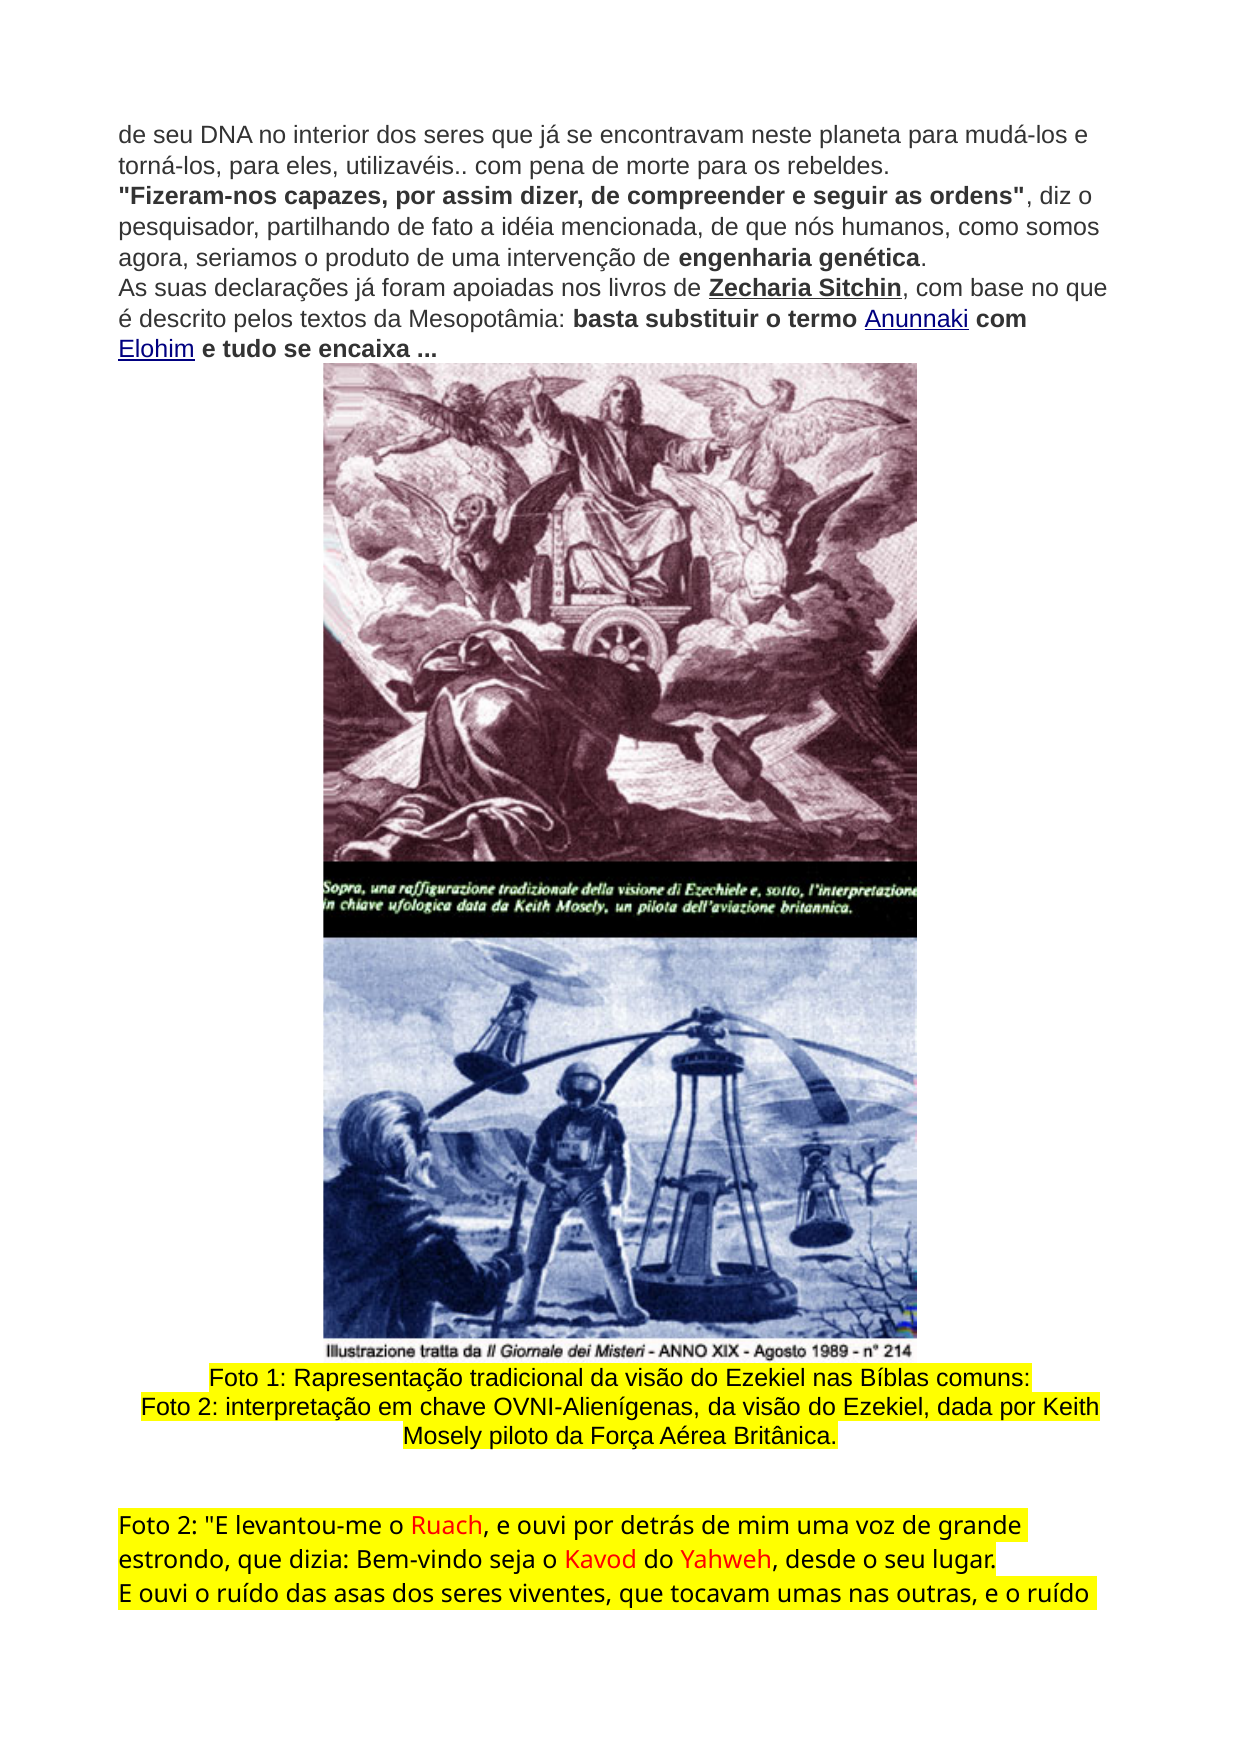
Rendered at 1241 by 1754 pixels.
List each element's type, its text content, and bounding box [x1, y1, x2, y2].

table_cell Foto 1: Rapresentação tradicional da visão do Ezekiel nas Bíblas comuns: Foto 2: interpretação em chave OVNI-Alienígenas, da visão do Ezekiel, dada por Keith Mosely piloto da Força Aérea Britânica. Foto 2: "E levantou-me o Ruach, e ouvi por detrás de mim uma voz de grande estrondo, que dizia: Bem-vindo seja o Kavod do Yahweh, desde o seu lugar. E ouvi o ruído das asas dos seres viventes, que tocavam umas nas outras, e o ruído [118, 1363, 1122, 1610]
text As suas declarações já foram apoiadas nos livros de Zecharia Sitchin, com base no que é descrito pelos textos da Mesopotâmia: basta substituir o termo Anunnaki com Elohim e tudo se encaixa ... [118, 271, 1122, 363]
picture [323, 363, 917, 1364]
text de seu DNA no interior dos seres que já se encontravam neste planeta para mudá-los e torná-los, para eles, utilizavéis.. com pena de morte para os rebeldes. [118, 118, 1122, 179]
text "Fizeram-nos capazes, por assim dizer, de compreender e seguir as ordens", diz o pesquisador, partilhando de fato a idéia mencionada, de que nós humanos, como somos agora, seriamos o produto de uma intervenção de engenharia genética. [118, 179, 1122, 271]
table_header [118, 363, 323, 1363]
table_header [917, 363, 1122, 1363]
